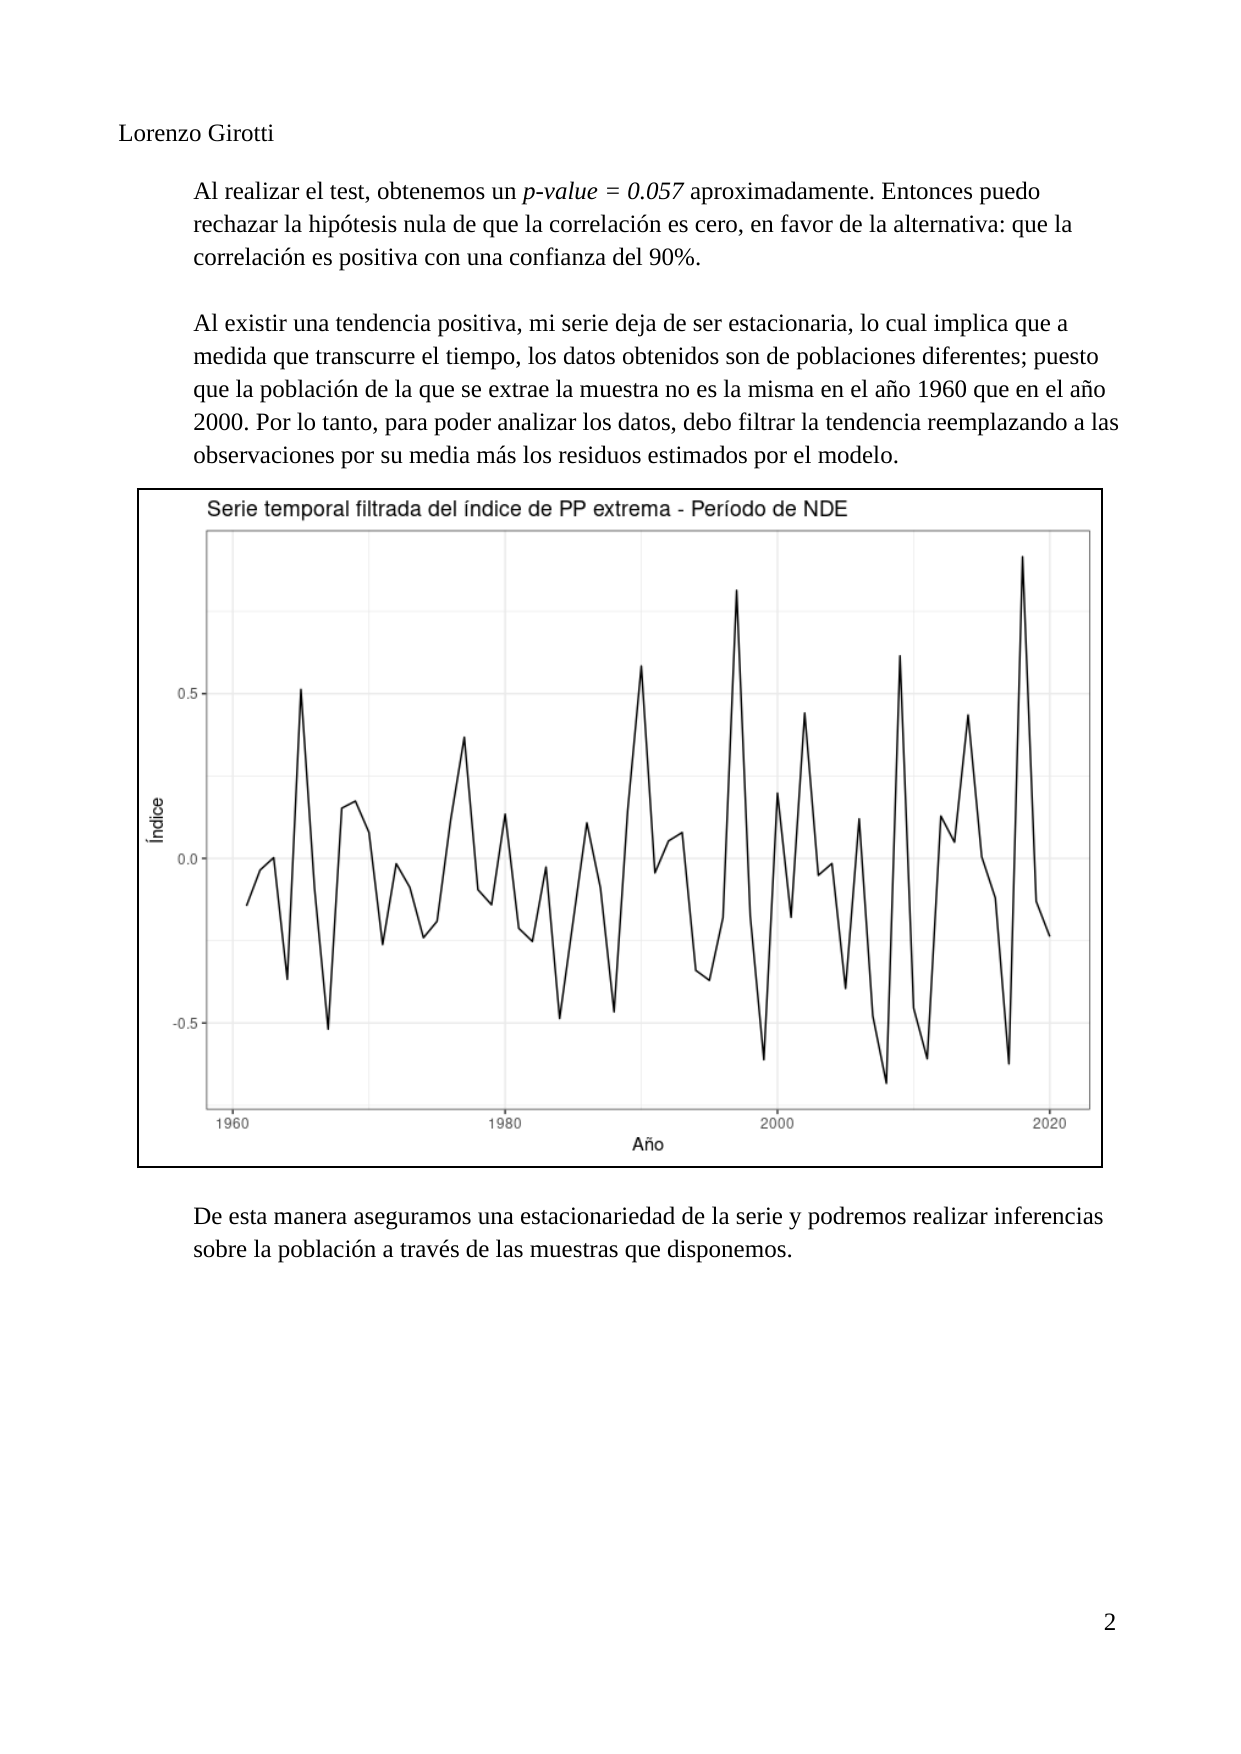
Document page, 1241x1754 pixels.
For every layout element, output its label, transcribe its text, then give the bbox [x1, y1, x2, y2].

list Al realizar el test, obtenemos un p-value = 0.057 aproximadamente. Entonces puedo rechazar la hipótesis nula de que la correlación es cero, en favor de la alternativa: que la correlación es positiva con una confianza del 90%. Al existir una tendencia positiva, mi serie deja de ser estacionaria, lo cual implica que a medida que transcurre el tiempo, los datos obtenidos son de poblaciones diferentes; puesto que la población de la que se extrae la muestra no es la misma en el año 1960 que en el año 2000. Por lo tanto, para poder analizar los datos, debo filtrar la tendencia reemplazando a las observaciones por su media más los residuos estimados por el modelo. De esta manera aseguramos una estacionariedad de la serie y podremos realizar inferencias sobre la población a través de las muestras que disponemos. [156, 176, 1122, 1263]
picture [141, 492, 1099, 1164]
